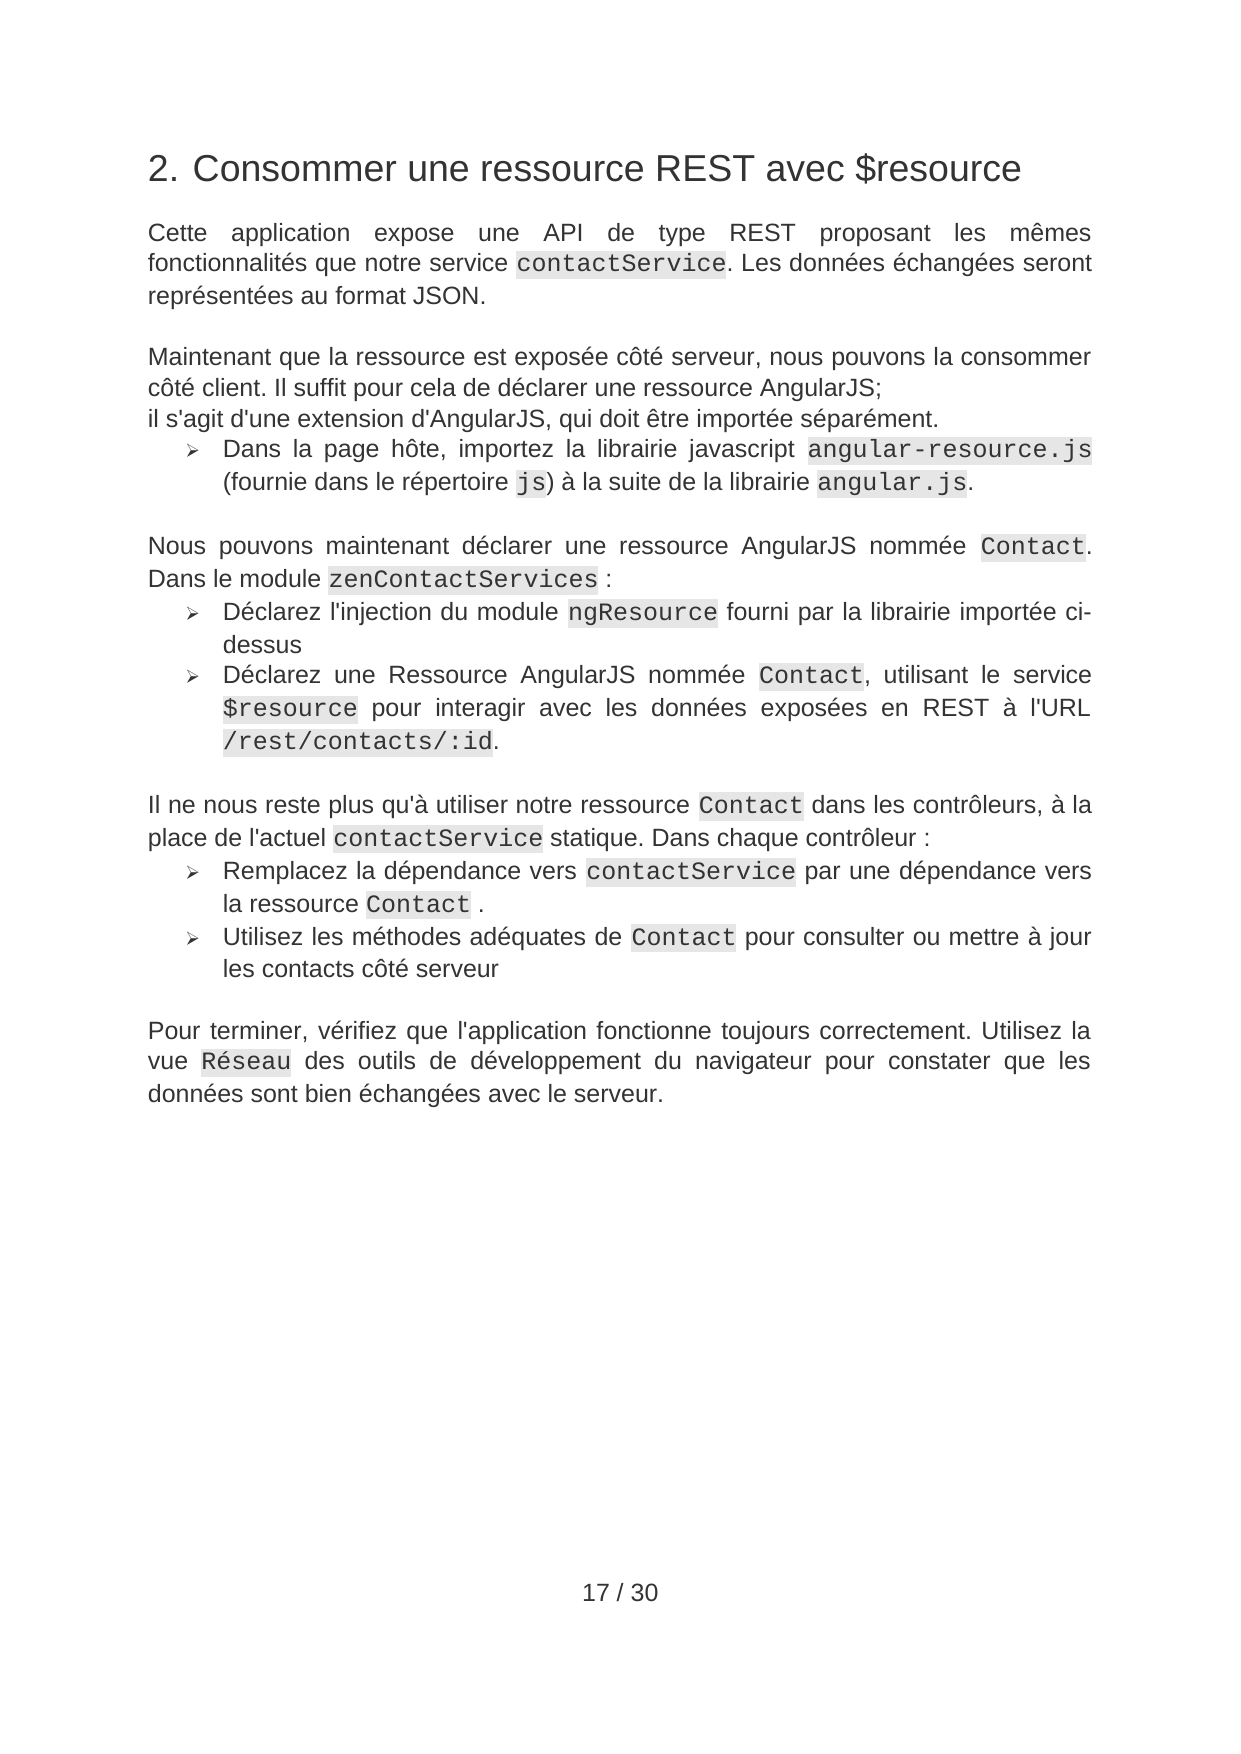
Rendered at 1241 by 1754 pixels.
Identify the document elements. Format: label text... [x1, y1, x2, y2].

list Remplacez la dépendance vers contactService par une dépendance vers la ressource Contact . [185, 856, 1092, 919]
subtitle Consommer une ressource REST avec $resource [148, 148, 1092, 189]
text Maintenant que la ressource est exposée côté serveur, nous pouvons la consommer côté client. Il suffit pour cela de déclarer une ressource AngularJS; [148, 343, 1092, 402]
list Dans la page hôte, importez la librairie javascript angular-resource.js (fournie dans le répertoire js) à la suite de la librairie angular.js. [185, 435, 1092, 498]
text Nous pouvons maintenant déclarer une ressource AngularJS nommée Contact. Dans le module zenContactServices : [148, 532, 1092, 595]
list Déclarez l'injection du module ngResource fourni par la librairie importée ci-dessus [185, 598, 1092, 658]
list Utilisez les méthodes adéquates de Contact pour consulter ou mettre à jour les contacts côté serveur [185, 922, 1092, 983]
text Pour terminer, vérifiez que l'application fonctionne toujours correctement. Utilisez la vue Réseau des outils de développement du navigateur pour constater que les données sont bien échangées avec le serveur. [148, 1016, 1092, 1108]
text Cette application expose une API de type REST proposant les mêmes fonctionnalités que notre service contactService. Les données échangées seront représentées au format JSON. [148, 218, 1092, 310]
text il s'agit d'une extension d'AngularJS, qui doit être importée séparément. [148, 404, 1092, 432]
text Il ne nous reste plus qu'à utiliser notre ressource Contact dans les contrôleurs, à la place de l'actuel contactService statique. Dans chaque contrôleur : [148, 791, 1092, 853]
list Déclarez une Ressource AngularJS nommée Contact, utilisant le service $resource pour interagir avec les données exposées en REST à l'URL /rest/contacts/:id. [185, 661, 1092, 757]
